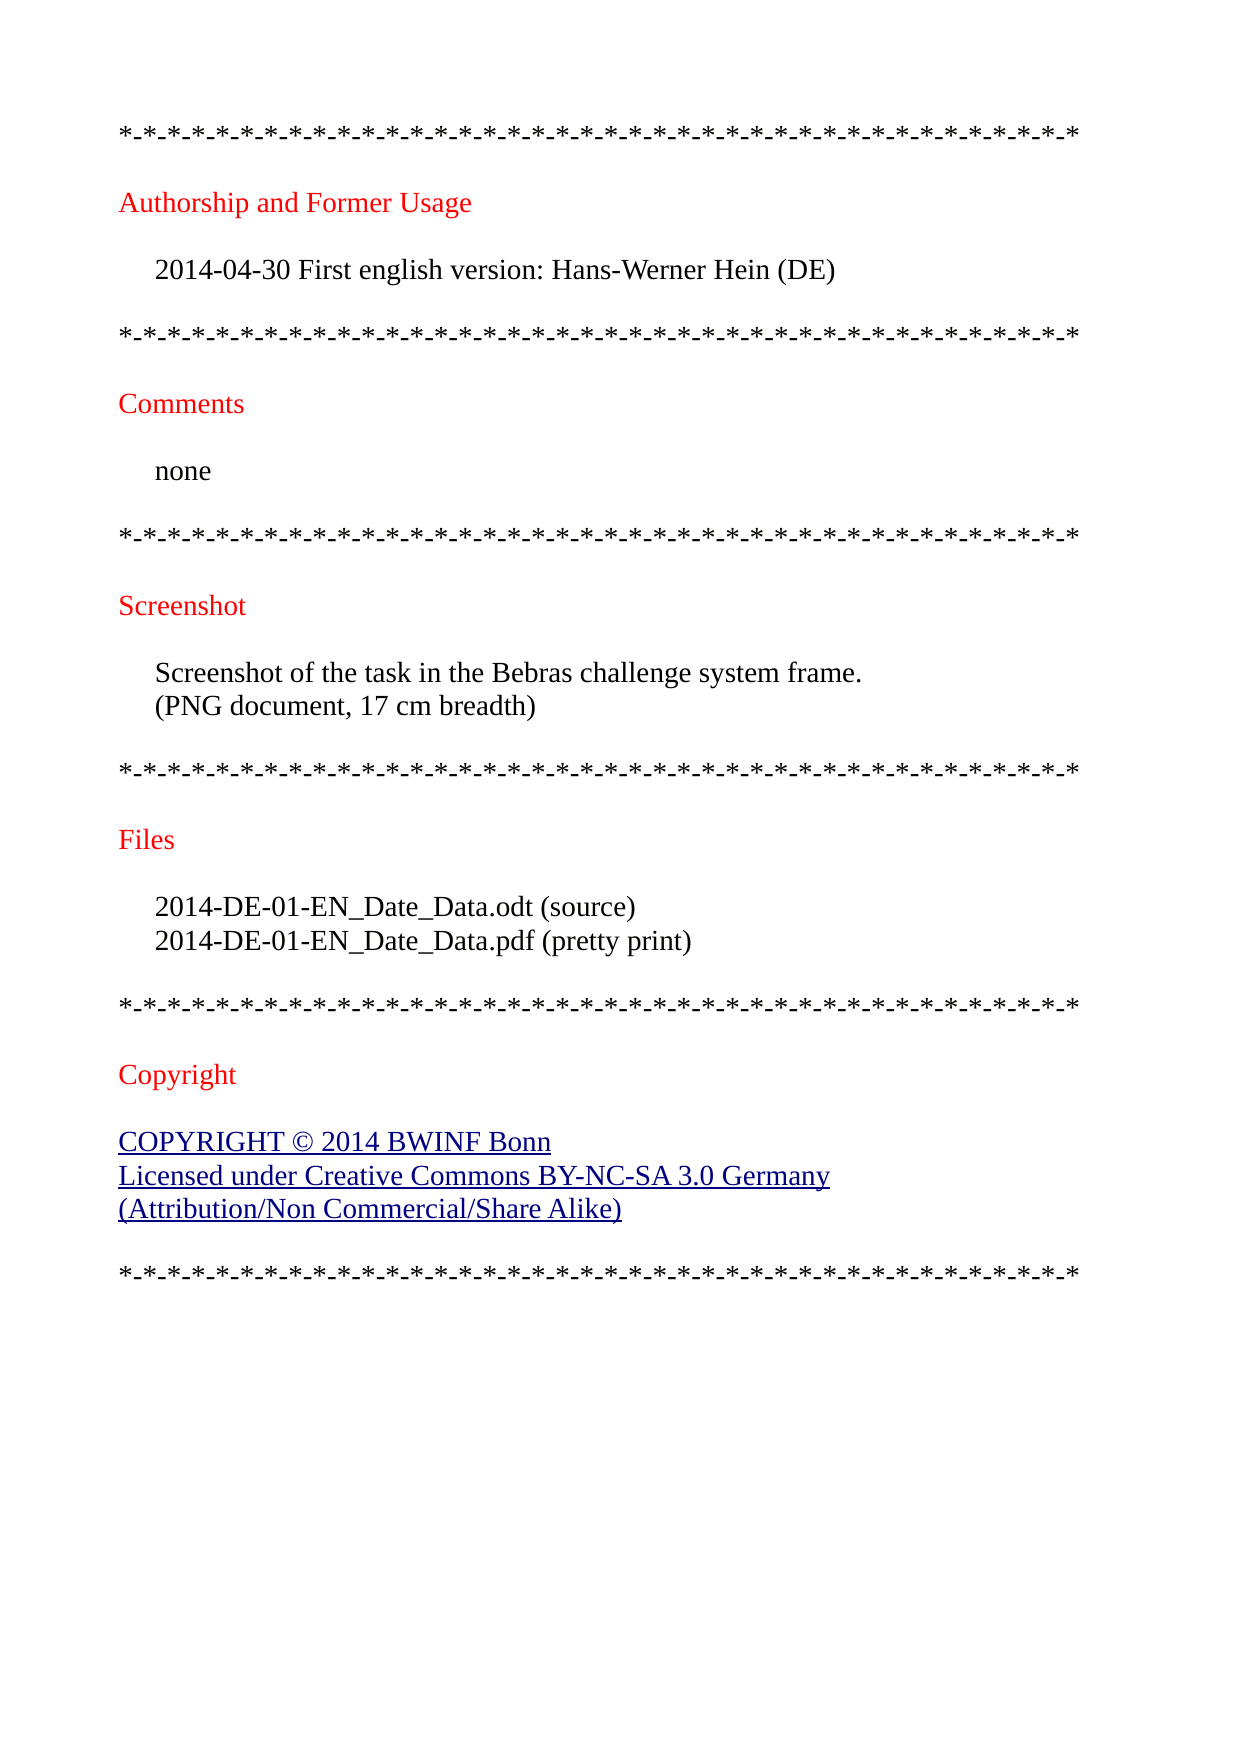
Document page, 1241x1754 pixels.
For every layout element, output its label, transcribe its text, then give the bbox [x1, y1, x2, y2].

text *-*-*-*-*-*-*-*-*-*-*-*-*-*-*-*-*-*-*-*-*-*-*-*-*-*-*-*-*-*-*-*-*-*-*-*-*-*-*-* [118, 118, 1122, 152]
text 2014-04-30 First english version: Hans-Werner Hein (DE) [118, 252, 1122, 286]
text (Attribution/Non Commercial/Share Alike) [118, 1191, 1122, 1225]
text *-*-*-*-*-*-*-*-*-*-*-*-*-*-*-*-*-*-*-*-*-*-*-*-*-*-*-*-*-*-*-*-*-*-*-*-*-*-*-* [118, 1258, 1122, 1292]
text COPYRIGHT © 2014 BWINF Bonn [118, 1124, 1122, 1158]
text Comments [118, 386, 1122, 420]
text 2014-DE-01-EN_Date_Data.pdf (pretty print) [118, 923, 1122, 957]
text Screenshot of the task in the Bebras challenge system frame. [118, 655, 1122, 688]
text none [118, 453, 1122, 487]
text *-*-*-*-*-*-*-*-*-*-*-*-*-*-*-*-*-*-*-*-*-*-*-*-*-*-*-*-*-*-*-*-*-*-*-*-*-*-*-* [118, 755, 1122, 789]
text *-*-*-*-*-*-*-*-*-*-*-*-*-*-*-*-*-*-*-*-*-*-*-*-*-*-*-*-*-*-*-*-*-*-*-*-*-*-*-* [118, 319, 1122, 353]
text Files [118, 822, 1122, 856]
text Copyright [118, 1057, 1122, 1091]
text *-*-*-*-*-*-*-*-*-*-*-*-*-*-*-*-*-*-*-*-*-*-*-*-*-*-*-*-*-*-*-*-*-*-*-*-*-*-*-* [118, 521, 1122, 554]
text 2014-DE-01-EN_Date_Data.odt (source) [118, 889, 1122, 923]
text *-*-*-*-*-*-*-*-*-*-*-*-*-*-*-*-*-*-*-*-*-*-*-*-*-*-*-*-*-*-*-*-*-*-*-*-*-*-*-* [118, 990, 1122, 1024]
text Licensed under Creative Commons BY-NC-SA 3.0 Germany [118, 1158, 1122, 1191]
text Authorship and Former Usage [118, 185, 1122, 219]
text Screenshot [118, 588, 1122, 621]
text (PNG document, 17 cm breadth) [118, 688, 1122, 722]
